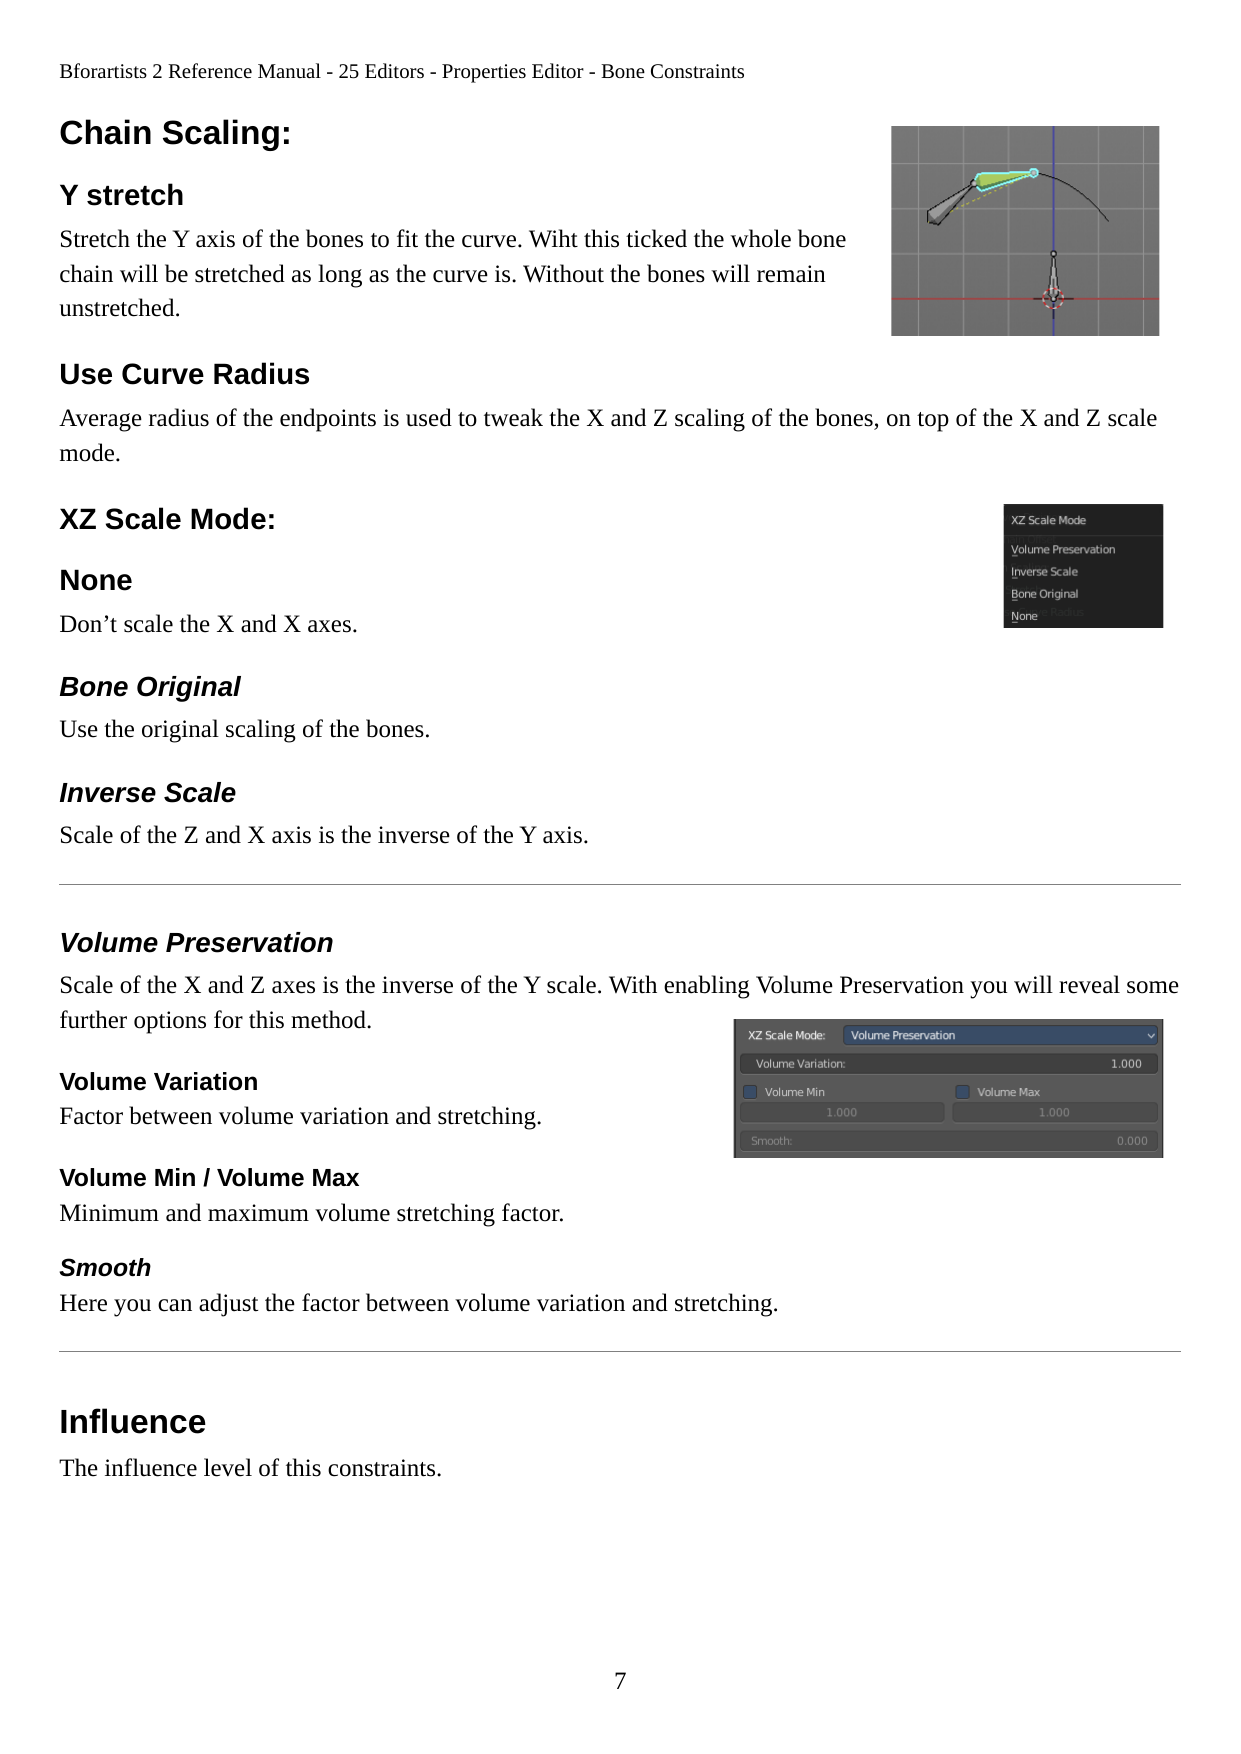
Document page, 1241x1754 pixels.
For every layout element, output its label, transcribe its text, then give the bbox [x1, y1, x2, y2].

text Average radius of the endpoints is used to tweak the X and Z scaling of the bones, on top of the X and Z scale mode. [59, 403, 1181, 467]
subtitle Volume Variation [59, 1067, 733, 1095]
text Scale of the X and Z axes is the inverse of the Y scale. With enabling Volume Preservation you will reveal some further options for this method. [59, 971, 1181, 1034]
subtitle Bone Original [59, 670, 1181, 702]
text The influence level of this constraints. [59, 1453, 1181, 1482]
subtitle None [59, 562, 1003, 596]
picture [733, 1019, 1164, 1158]
text Factor between volume variation and stretching. [59, 1101, 733, 1130]
subtitle XZ Scale Mode: [59, 502, 1181, 535]
subtitle Chain Scaling: [59, 113, 1181, 151]
picture [891, 126, 1160, 336]
subtitle Volume Min / Volume Max [59, 1163, 1181, 1192]
subtitle Smooth [59, 1253, 1181, 1282]
text Stretch the Y axis of the bones to fit the curve. Wiht this ticked the whole bone chain will be stretched as long as the curve is. Without the bones will remain unstretched. [59, 224, 891, 322]
text Use the original scaling of the bones. [59, 714, 1181, 743]
subtitle Y stretch [59, 178, 891, 212]
text Minimum and maximum volume stretching factor. [59, 1198, 1181, 1227]
text Scale of the Z and X axis is the inverse of the Y axis. [59, 821, 1181, 849]
text Don’t scale the X and X axes. [59, 609, 1181, 637]
subtitle [1164, 1067, 1181, 1095]
text Here you can adjust the factor between volume variation and stretching. [59, 1288, 1181, 1317]
subtitle Use Curve Radius [59, 357, 1181, 391]
picture [1003, 504, 1164, 628]
subtitle Volume Preservation [59, 926, 1181, 958]
subtitle [1164, 562, 1181, 596]
subtitle Influence [59, 1402, 1181, 1441]
subtitle [1160, 178, 1181, 212]
subtitle Inverse Scale [59, 776, 1181, 808]
